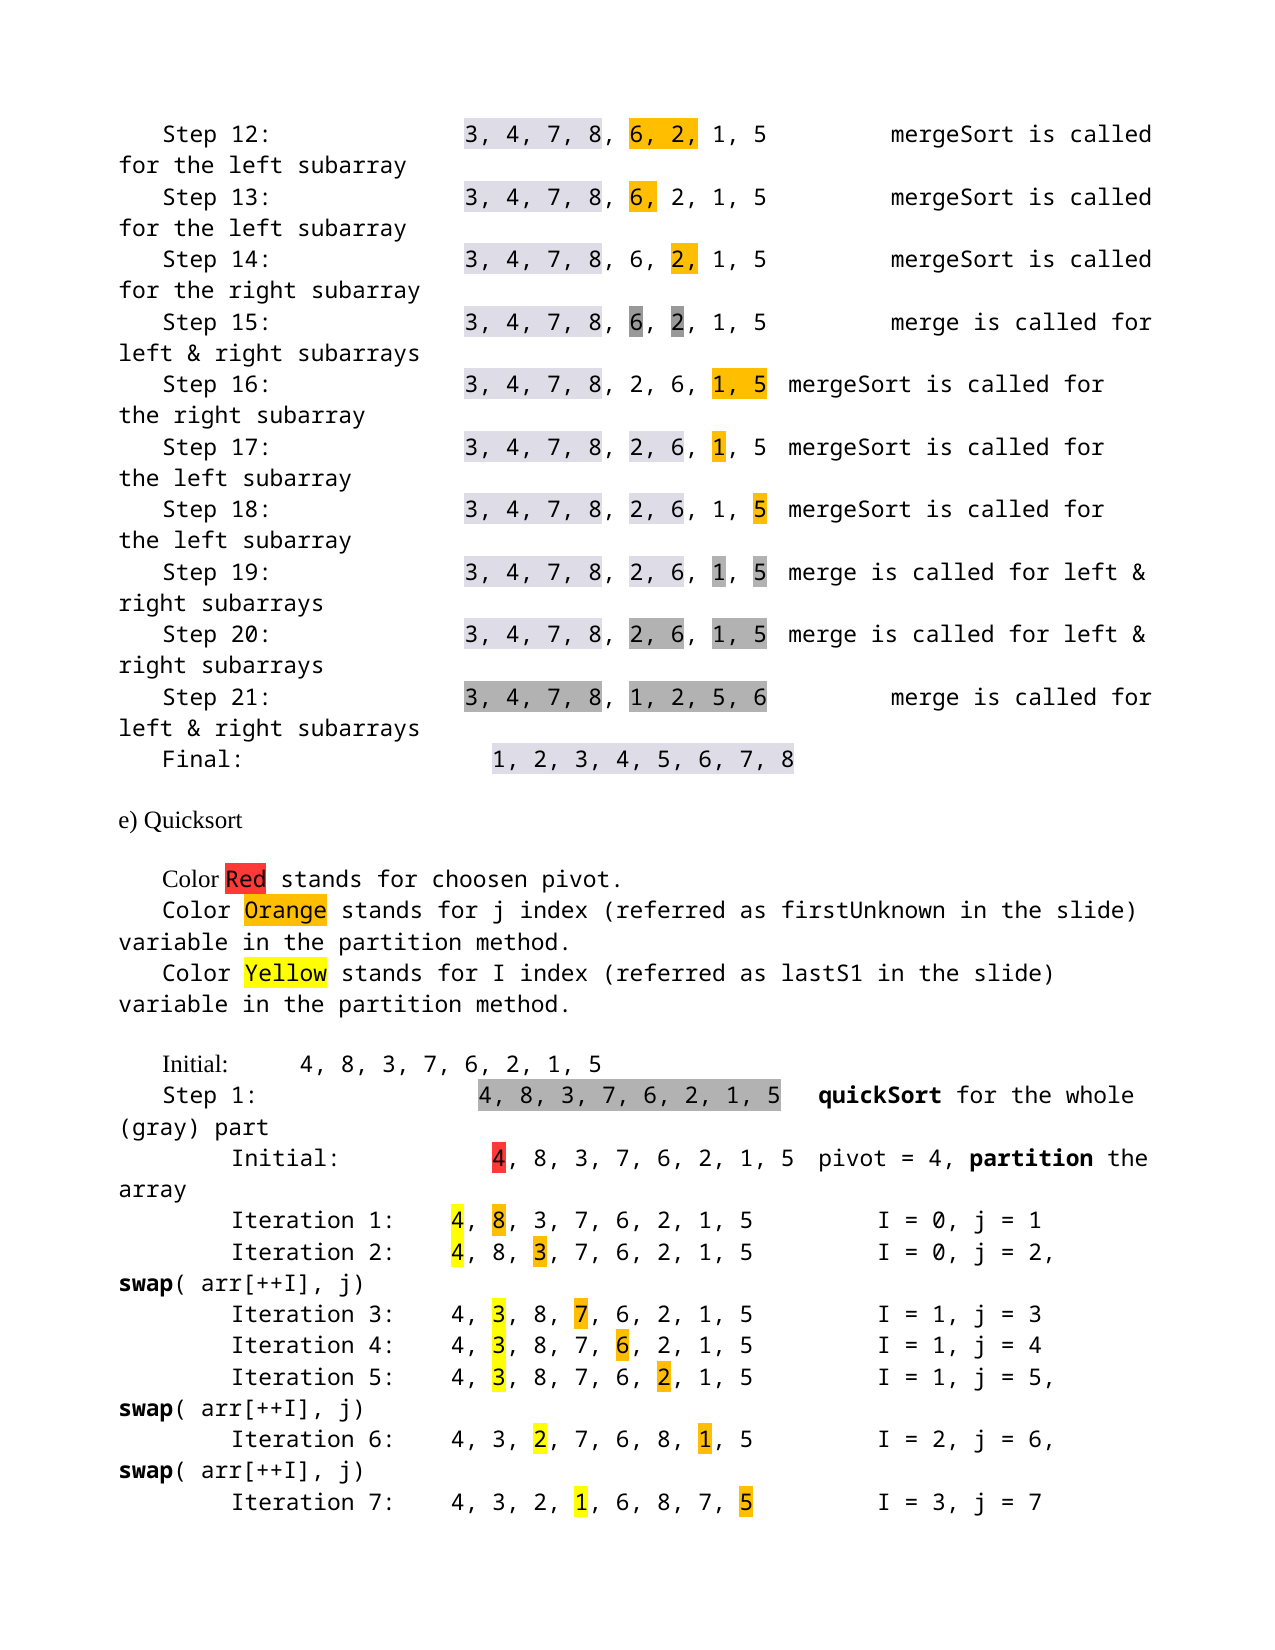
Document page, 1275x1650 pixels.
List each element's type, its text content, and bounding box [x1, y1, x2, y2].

text Color Orange stands for j index (referred as firstUnknown in the slide) variable in the partition method. [118, 894, 1157, 957]
text Step 21: 3, 4, 7, 8, 1, 2, 5, 6 merge is called for left & right subarrays [118, 681, 1157, 743]
text Color Yellow stands for I index (referred as lastS1 in the slide) variable in the partition method. [118, 957, 1157, 1019]
text Iteration 6: 4, 3, 2, 7, 6, 8, 1, 5 I = 2, j = 6, swap( arr[++I], j) [118, 1423, 1157, 1486]
text Initial: 4, 8, 3, 7, 6, 2, 1, 5 [118, 1048, 1157, 1079]
text Step 17: 3, 4, 7, 8, 2, 6, 1, 5 mergeSort is called for the left subarray [118, 431, 1157, 493]
text Step 18: 3, 4, 7, 8, 2, 6, 1, 5 mergeSort is called for the left subarray [118, 493, 1157, 556]
text Step 14: 3, 4, 7, 8, 6, 2, 1, 5 mergeSort is called for the right subarray [118, 243, 1157, 306]
text Step 13: 3, 4, 7, 8, 6, 2, 1, 5 mergeSort is called for the left subarray [118, 181, 1157, 243]
text Step 1: 4, 8, 3, 7, 6, 2, 1, 5 quickSort for the whole (gray) part [118, 1079, 1157, 1142]
text Iteration 4: 4, 3, 8, 7, 6, 2, 1, 5 I = 1, j = 4 [118, 1329, 1157, 1361]
text Step 16: 3, 4, 7, 8, 2, 6, 1, 5 mergeSort is called for the right subarray [118, 368, 1157, 431]
text Initial: 4, 8, 3, 7, 6, 2, 1, 5 pivot = 4, partition the array [118, 1142, 1157, 1204]
text Iteration 3: 4, 3, 8, 7, 6, 2, 1, 5 I = 1, j = 3 [118, 1298, 1157, 1329]
text Iteration 1: 4, 8, 3, 7, 6, 2, 1, 5 I = 0, j = 1 [118, 1204, 1157, 1236]
text Step 19: 3, 4, 7, 8, 2, 6, 1, 5 merge is called for left & right subarrays [118, 556, 1157, 618]
text Final: 1, 2, 3, 4, 5, 6, 7, 8 [118, 743, 1157, 774]
text e) Quicksort [118, 806, 1157, 834]
text Iteration 7: 4, 3, 2, 1, 6, 8, 7, 5 I = 3, j = 7 [118, 1486, 1157, 1517]
text Iteration 2: 4, 8, 3, 7, 6, 2, 1, 5 I = 0, j = 2, swap( arr[++I], j) [118, 1236, 1157, 1298]
text Iteration 5: 4, 3, 8, 7, 6, 2, 1, 5 I = 1, j = 5, swap( arr[++I], j) [118, 1361, 1157, 1423]
text Step 15: 3, 4, 7, 8, 6, 2, 1, 5 merge is called for left & right subarrays [118, 306, 1157, 368]
text Step 12: 3, 4, 7, 8, 6, 2, 1, 5 mergeSort is called for the left subarray [118, 118, 1157, 181]
text Step 20: 3, 4, 7, 8, 2, 6, 1, 5 merge is called for left & right subarrays [118, 618, 1157, 681]
text Color Red stands for choosen pivot. [118, 863, 1157, 894]
